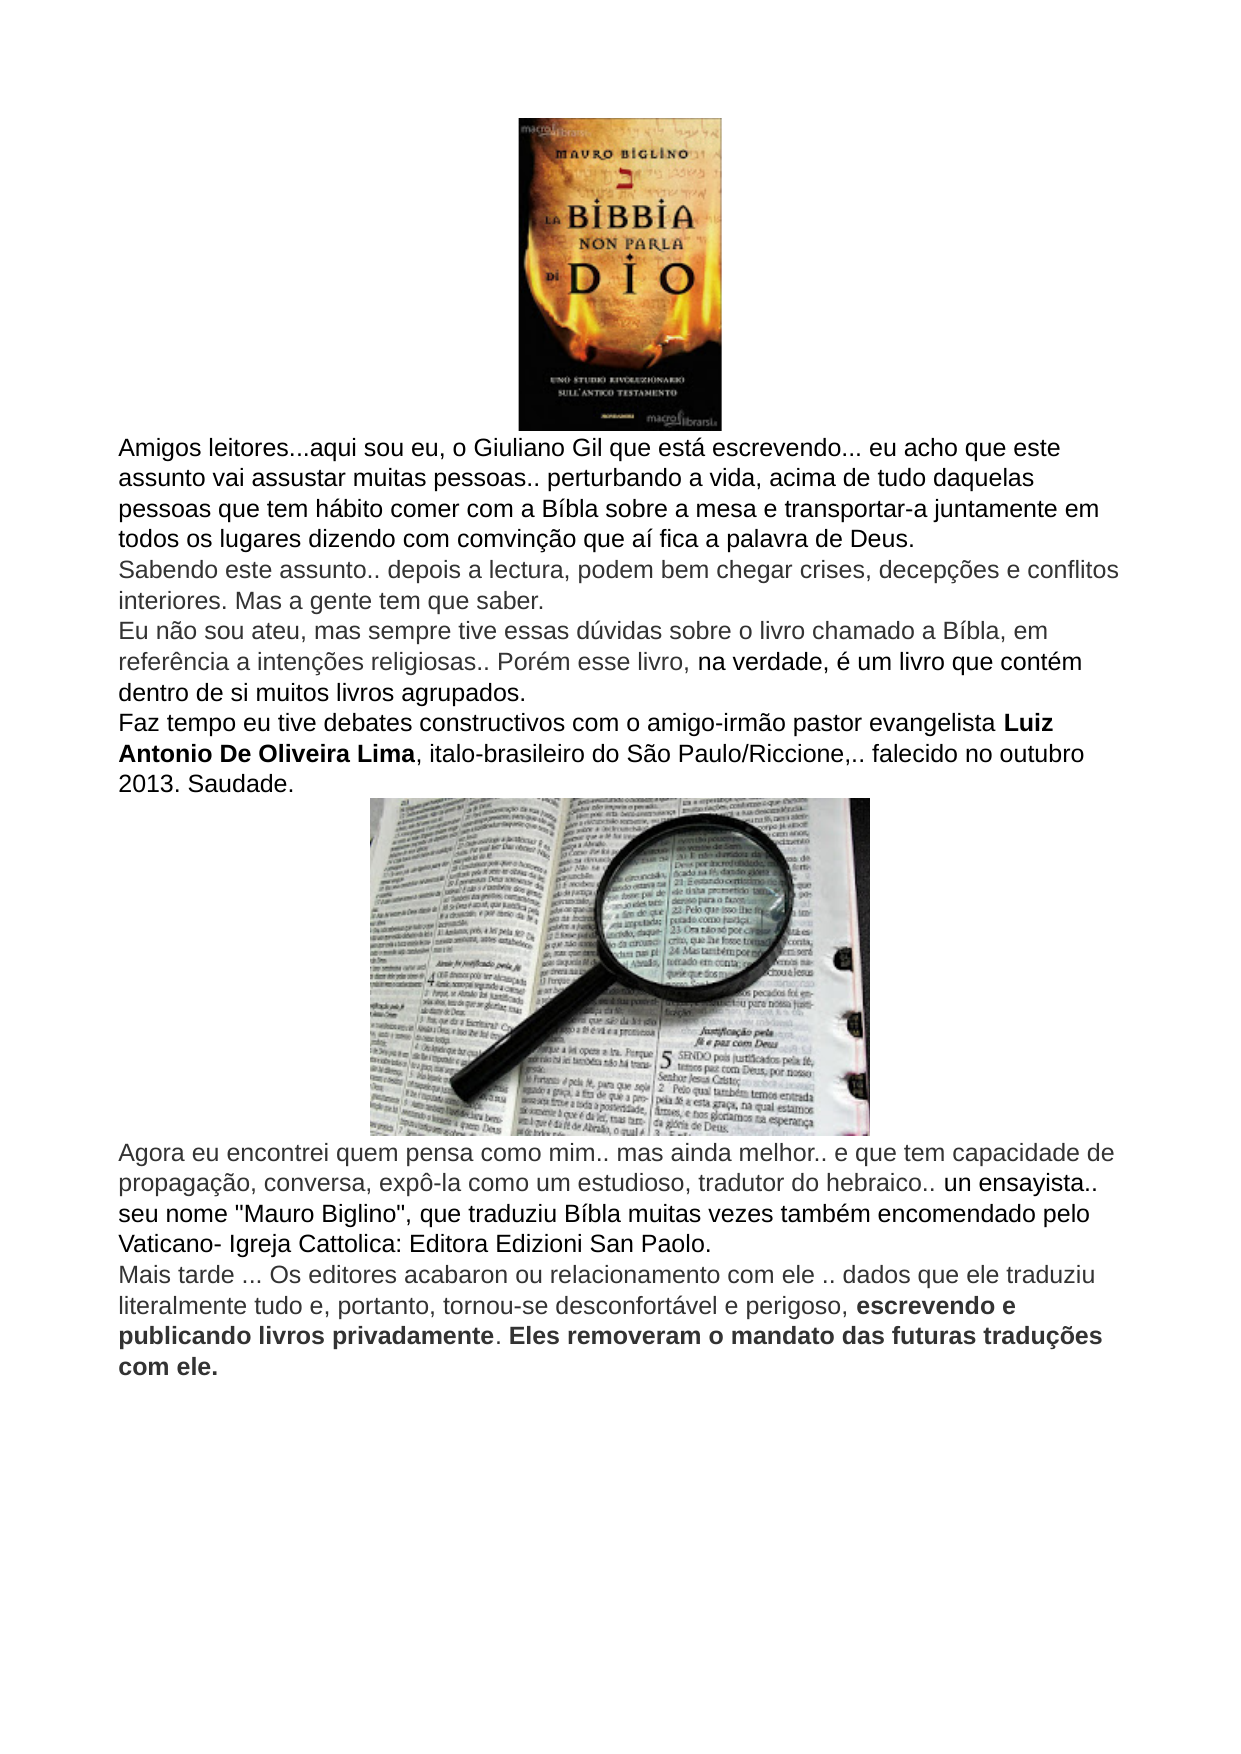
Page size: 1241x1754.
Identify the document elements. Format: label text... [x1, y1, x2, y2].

text Agora eu encontrei quem pensa como mim.. mas ainda melhor.. e que tem capacidade de propagação, conversa, expô-la como um estudioso, tradutor do hebraico.. un ensayista.. seu nome "Mauro Biglino", que traduziu Bíbla muitas vezes também encomendado pelo Vaticano- Igreja Cattolica: Editora Edizioni San Paolo. [118, 1136, 1122, 1258]
text Sabendo este assunto.. depois a lectura, podem bem chegar crises, decepções e conflitos interiores. Mas a gente tem que saber. [118, 553, 1122, 614]
text Mais tarde ... Os editores acabaron ou relacionamento com ele .. dados que ele traduziu literalmente tudo e, portanto, tornou-se desconfortável e perigoso, escrevendo e publicando livros privadamente. Eles removeram o mandato das futuras traduções com ele. [118, 1258, 1122, 1381]
text Eu não sou ateu, mas sempre tive essas dúvidas sobre o livro chamado a Bíbla, em referência a intenções religiosas.. Porém esse livro, na verdade, é um livro que contém dentro de si muitos livros agrupados. Faz tempo eu tive debates constructivos com o amigo-irmão pastor evangelista Luiz Antonio De Oliveira Lima, italo-brasileiro do São Paulo/Riccione,.. falecido no outubro 2013. Saudade. [118, 614, 1122, 798]
picture [370, 798, 870, 1136]
picture [518, 118, 722, 431]
text Amigos leitores...aqui sou eu, o Giuliano Gil que está escrevendo... eu acho que este assunto vai assustar muitas pessoas.. perturbando a vida, acima de tudo daquelas pessoas que tem hábito comer com a Bíbla sobre a mesa e transportar-a juntamente em todos os lugares dizendo com comvinção que aí fica a palavra de Deus. [118, 431, 1122, 553]
